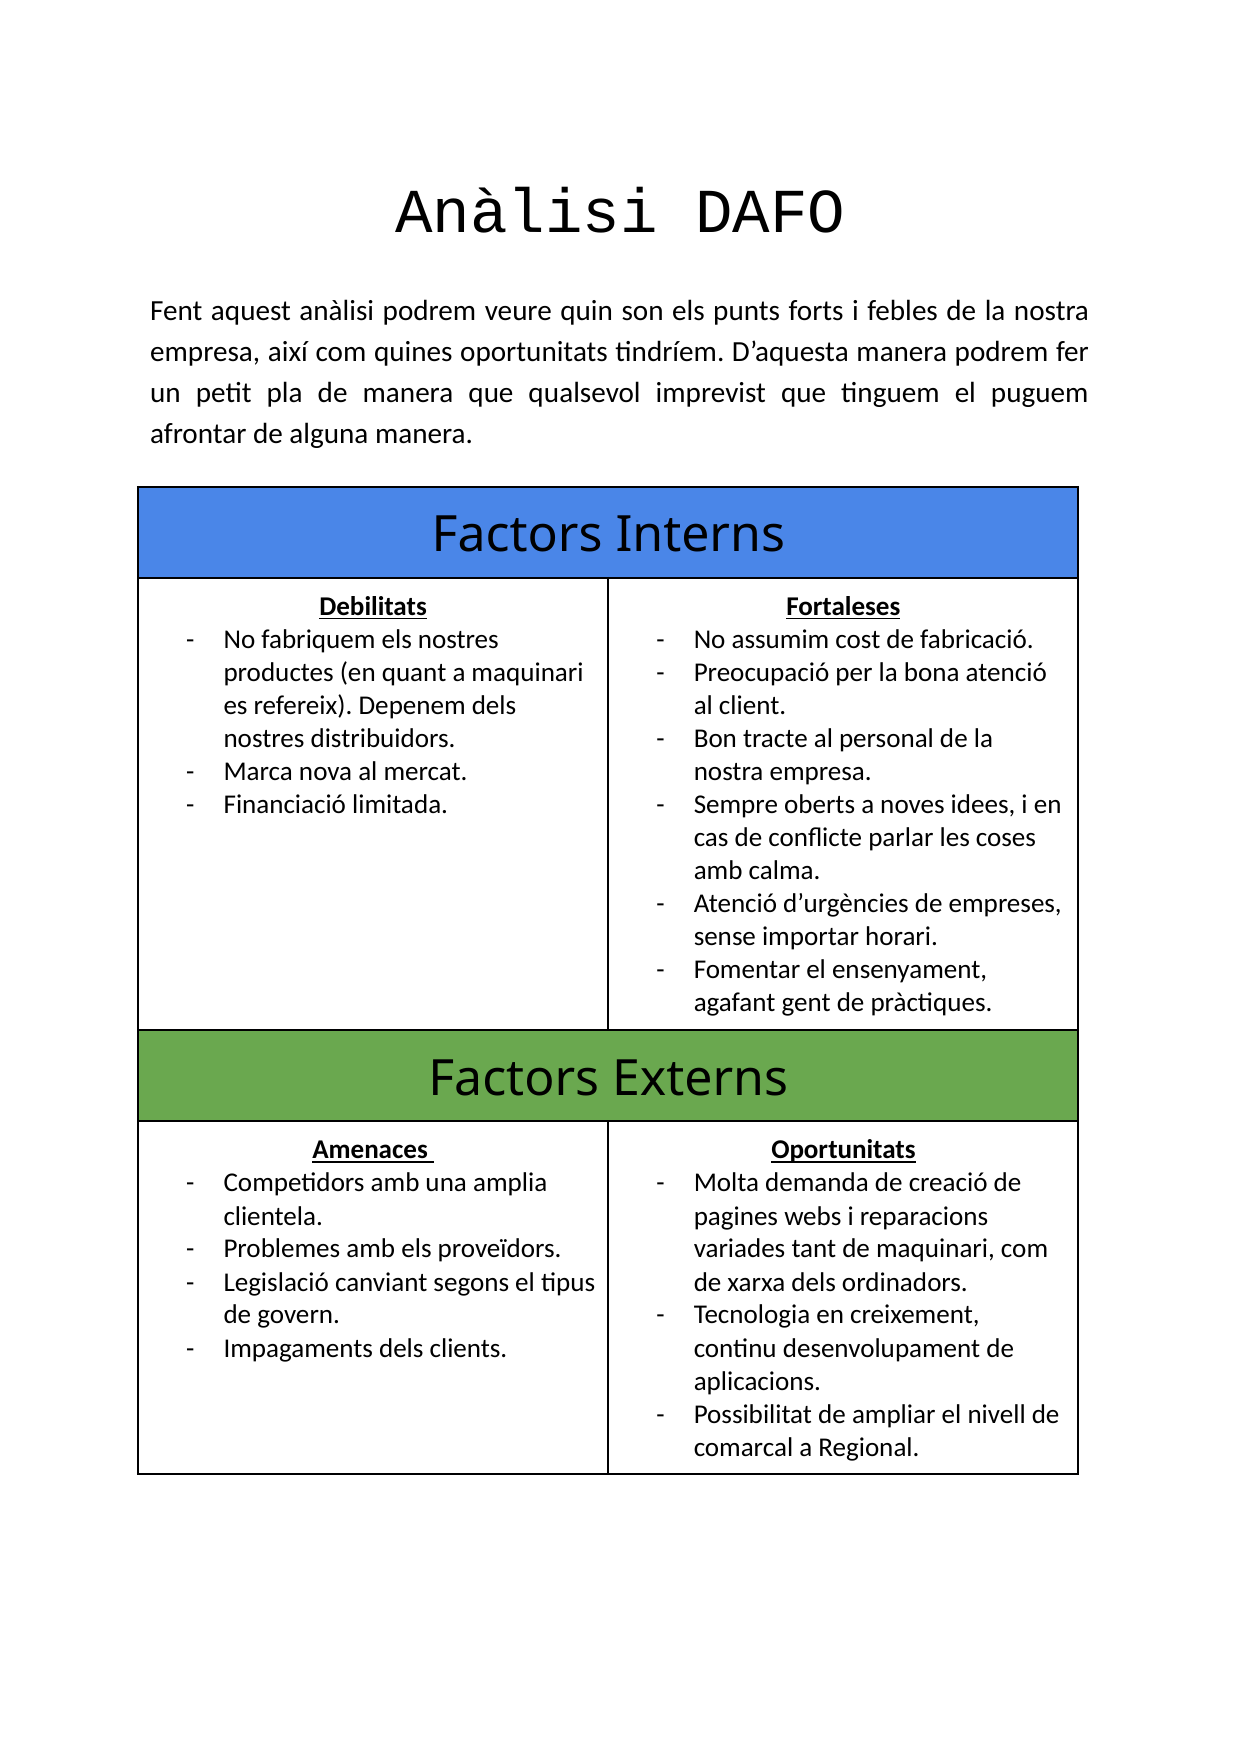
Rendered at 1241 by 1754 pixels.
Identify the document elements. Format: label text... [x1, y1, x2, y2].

table_cell Debilitats No fabriquem els nostres productes (en quant a maquinari es refereix). Depenem dels nostres distribuidors. Marca nova al mercat. Financiació limitada. [139, 579, 607, 1029]
text Anàlisi DAFO [150, 180, 1090, 251]
table_cell Factors Externs [139, 1031, 1077, 1120]
table_cell Amenaces Competidors amb una amplia clientela. Problemes amb els proveïdors. Legislació canviant segons el tipus de govern. Impagaments dels clients. [139, 1122, 607, 1473]
text Fent aquest anàlisi podrem veure quin son els punts forts i febles de la nostra empresa, així com quines oportunitats tindríem. D’aquesta manera podrem fer un petit pla de manera que qualsevol imprevist que tinguem el puguem afrontar de alguna manera. [150, 292, 1090, 450]
table_cell Oportunitats Molta demanda de creació de pagines webs i reparacions variades tant de maquinari, com de xarxa dels ordinadors. Tecnologia en creixement, continu desenvolupament de aplicacions. Possibilitat de ampliar el nivell de comarcal a Regional. [609, 1122, 1077, 1473]
table_cell Fortaleses No assumim cost de fabricació. Preocupació per la bona atenció al client. Bon tracte al personal de la nostra empresa. Sempre oberts a noves idees, i en cas de conflicte parlar les coses amb calma. Atenció d’urgències de empreses, sense importar horari. Fomentar el ensenyament, agafant gent de pràctiques. [609, 579, 1077, 1029]
table_header Factors Interns [139, 488, 1077, 577]
